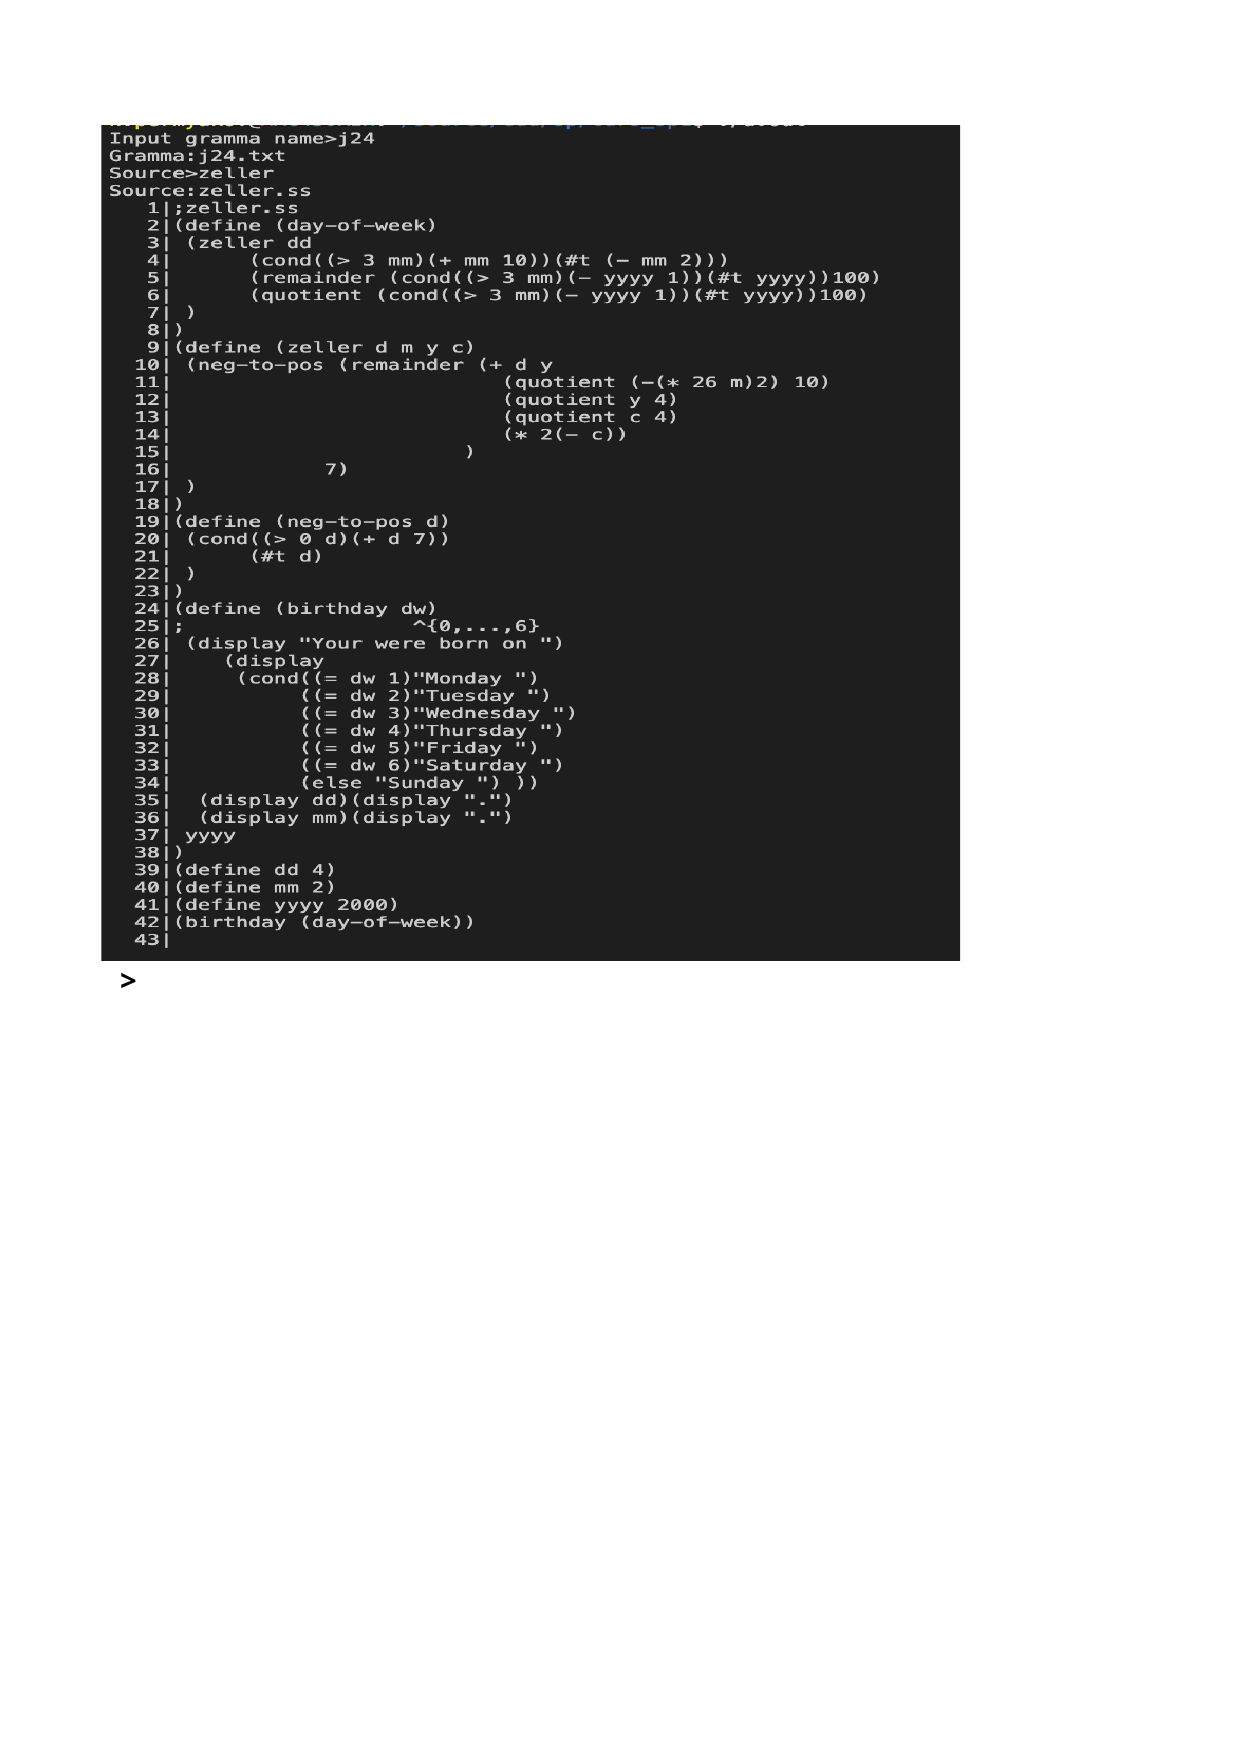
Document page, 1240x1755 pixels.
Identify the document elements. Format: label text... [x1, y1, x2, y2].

text > [120, 118, 1119, 1000]
picture [101, 125, 961, 961]
